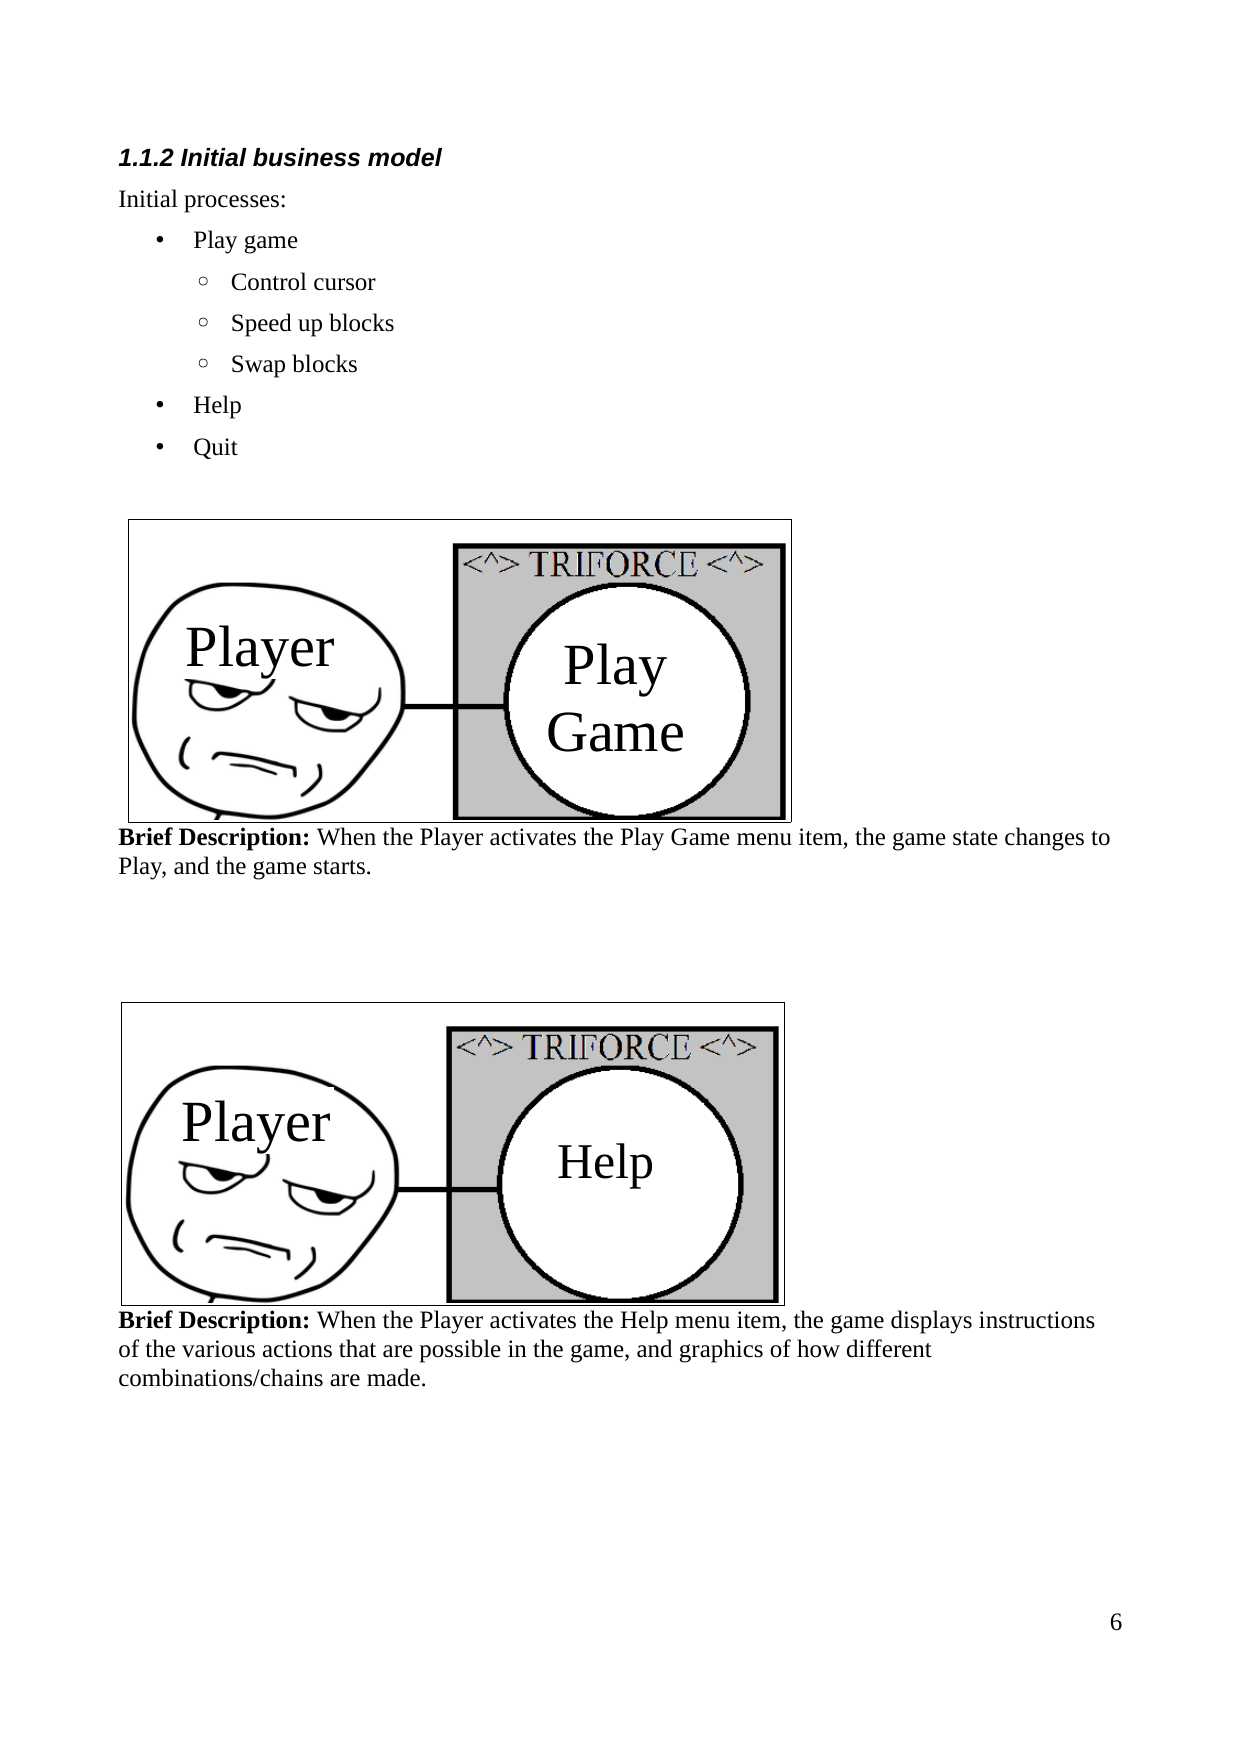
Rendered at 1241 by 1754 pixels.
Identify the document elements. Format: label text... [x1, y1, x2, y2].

list Help [156, 391, 1122, 419]
text Play Game [537, 630, 693, 764]
text Brief Description: When the Player activates the Help menu item, the game displays instructions of the various actions that are possible in the game, and graphics of how different combinations/chains are made. [118, 975, 1122, 1392]
text Player [178, 1087, 334, 1154]
list Play game [156, 226, 1122, 254]
list Quit [156, 432, 1122, 461]
subtitle 1.1.2 Initial business model [118, 143, 1122, 172]
list Speed up blocks [193, 308, 1122, 337]
text Initial processes: [118, 184, 1122, 213]
text Help [517, 1132, 693, 1189]
text Brief Description: When the Player activates the Play Game menu item, the game state changes to Play, and the game starts. [118, 514, 1122, 880]
list Control cursor [193, 267, 1122, 296]
list Swap blocks [193, 349, 1122, 378]
text Player [182, 612, 338, 679]
